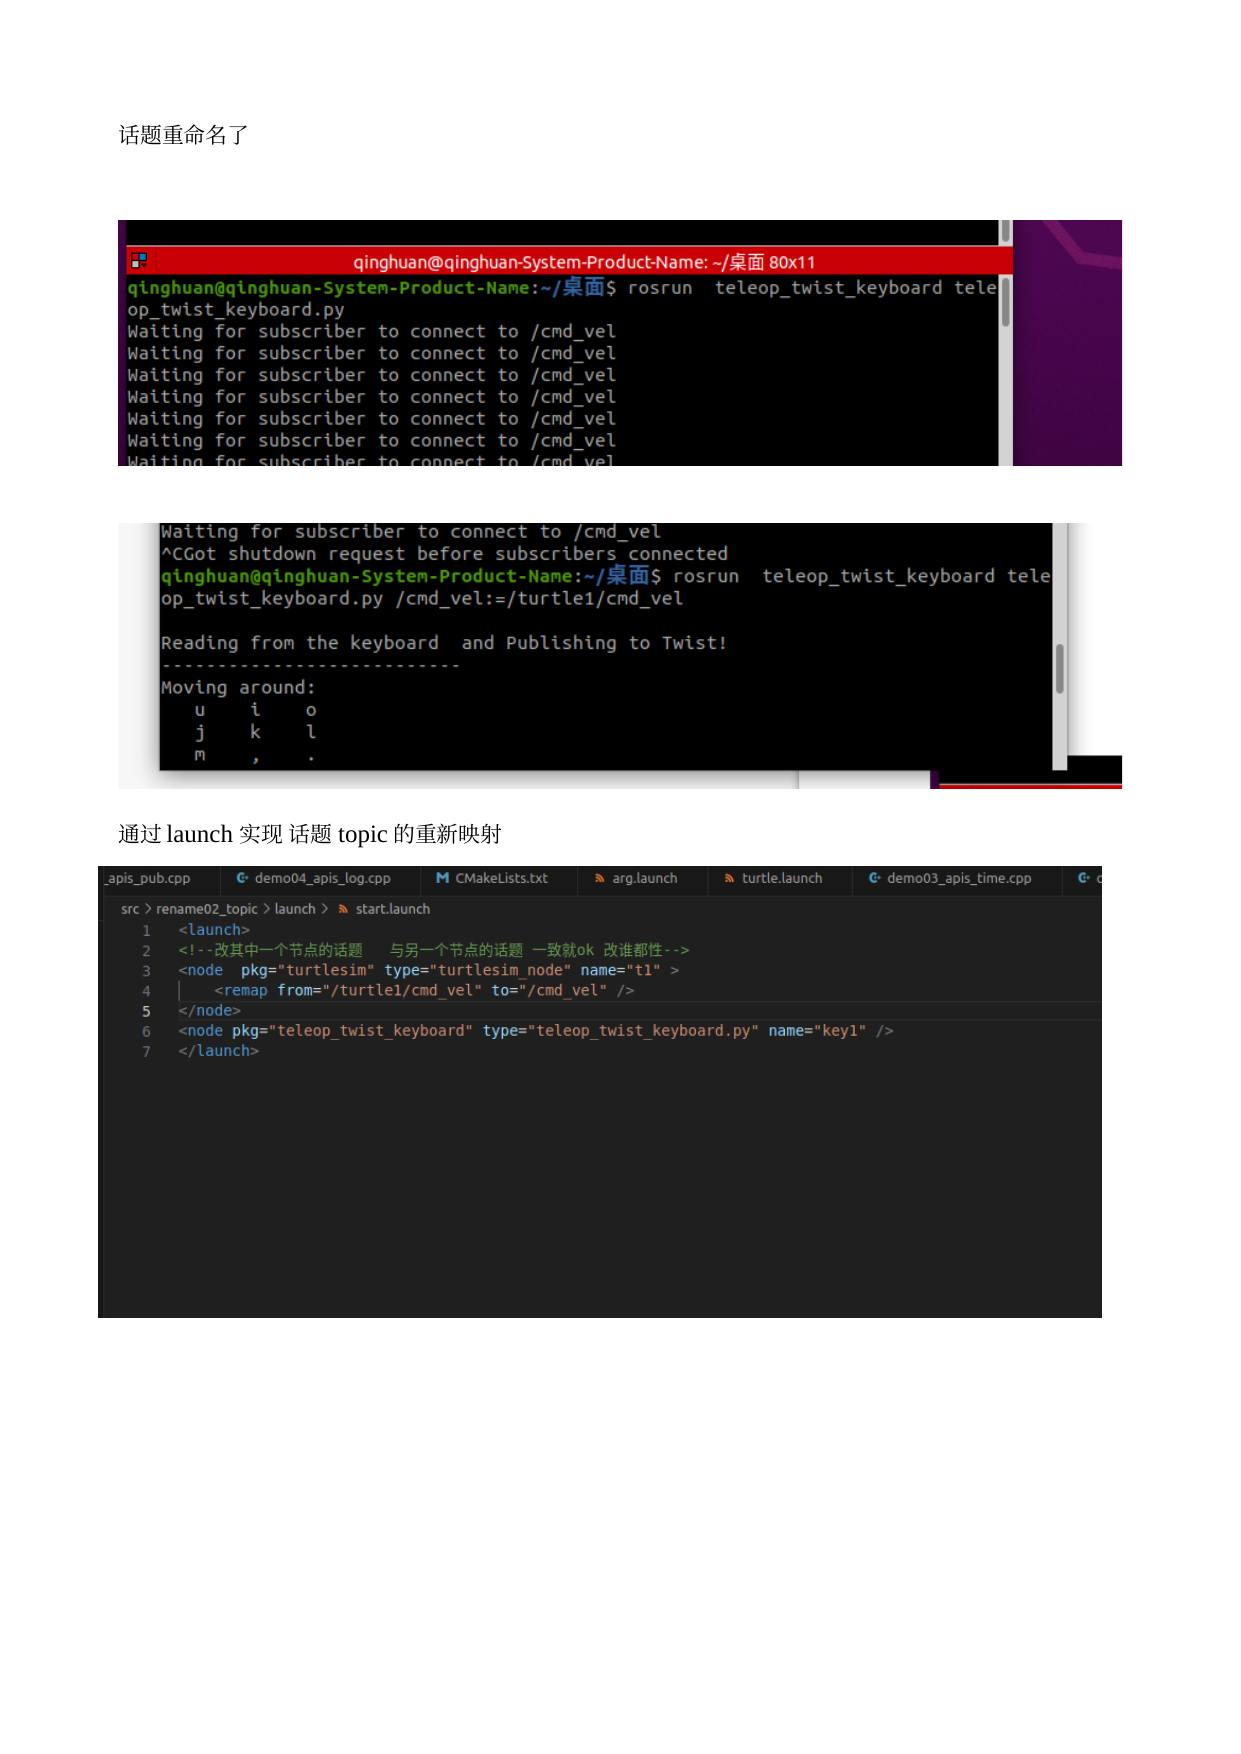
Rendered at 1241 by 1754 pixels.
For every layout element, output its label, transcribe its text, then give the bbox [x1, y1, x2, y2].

text 话题重命名了 [118, 118, 1122, 149]
text 通过launch 实现 话题 topic的重新映射 [118, 817, 1122, 849]
picture [118, 220, 1123, 466]
picture [118, 523, 1123, 789]
picture [98, 866, 1102, 1318]
